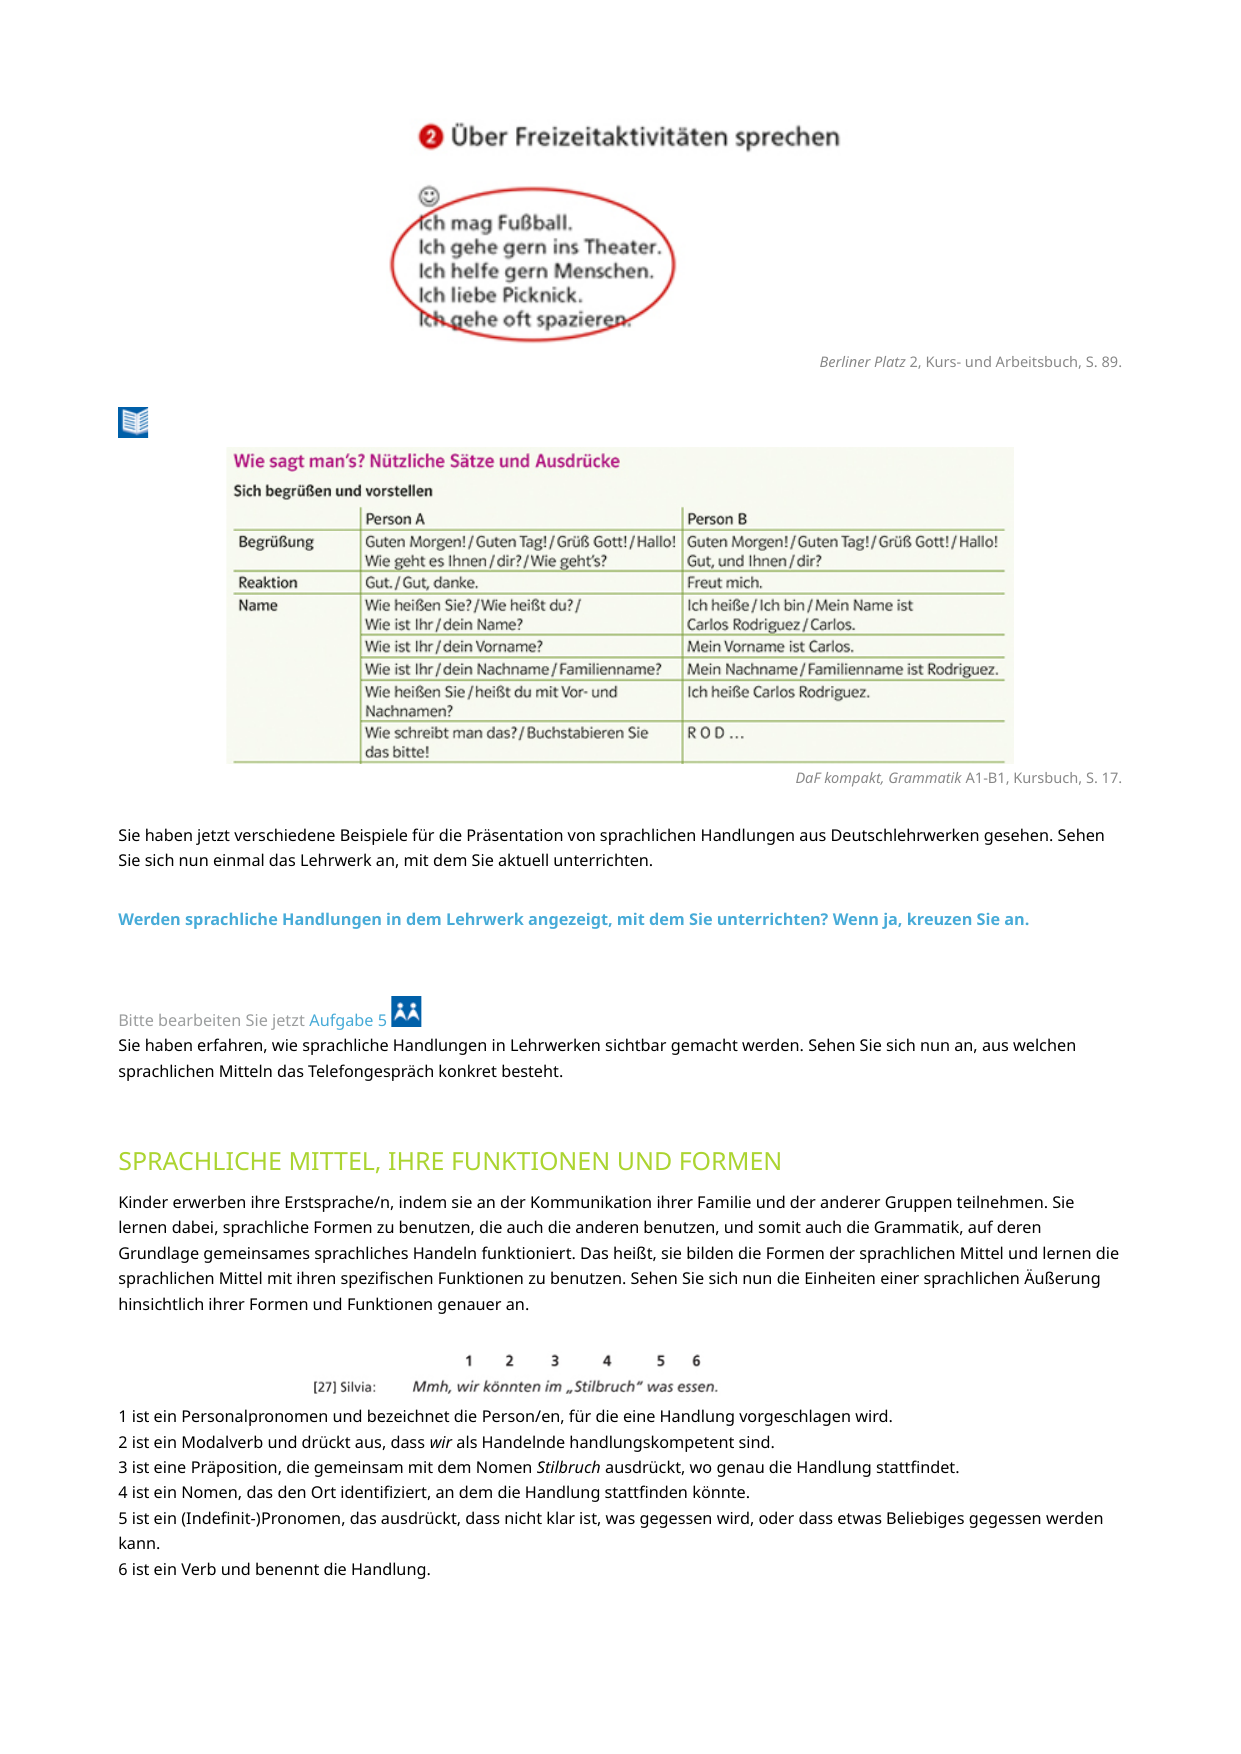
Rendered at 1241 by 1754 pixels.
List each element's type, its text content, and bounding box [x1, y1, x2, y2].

text Werden sprachliche Handlungen in dem Lehrwerk angezeigt, mit dem Sie unterrichten? Wenn ja, kreuzen Sie an. [118, 908, 1122, 930]
subtitle SPRACHLICHE MITTEL, IHRE FUNKTIONEN UND FORMEN [118, 1143, 1122, 1177]
text 1 ist ein Personalpronomen und bezeichnet die Person/en, für die eine Handlung vorgeschlagen wird. [118, 1405, 1122, 1427]
text 4 ist ein Nomen, das den Ort identifiziert, an dem die Handlung stattfinden könnte. [118, 1482, 1122, 1504]
text Kinder erwerben ihre Erstsprache/n, indem sie an der Kommunikation ihrer Familie und der anderer Gruppen teilnehmen. Sie lernen dabei, sprachliche Formen zu benutzen, die auch die anderen benutzen, und somit auch die Grammatik, auf deren Grundlage gemeinsames sprachliches Handeln funktioniert. Das heißt, sie bilden die Formen der sprachlichen Mittel und lernen die sprachlichen Mittel mit ihren spezifischen Funktionen zu benutzen. Sehen Sie sich nun die Einheiten einer sprachlichen Äußerung hinsichtlich ihrer Formen und Funktionen genauer an. [118, 1191, 1122, 1315]
text Berliner Platz 2, Kurs- und Arbeitsbuch, S. 89. [118, 352, 1122, 372]
text 2 ist ein Modalverb und drückt aus, dass wir als Handelnde handlungskompetent sind. [118, 1431, 1122, 1453]
picture [391, 996, 422, 1027]
text 3 ist eine Präposition, die gemeinsam mit dem Nomen Stilbruch ausdrückt, wo genau die Handlung stattfindet. [118, 1456, 1122, 1478]
text Bitte bearbeiten Sie jetzt Aufgabe 5 [118, 996, 1122, 1031]
text DaF kompakt, Grammatik A1-B1, Kursbuch, S. 17. [118, 768, 1122, 788]
picture [385, 118, 855, 348]
text 5 ist ein (Indefinit-)Pronomen, das ausdrückt, dass nicht klar ist, was gegessen wird, oder dass etwas Beliebiges gegessen werden kann. [118, 1507, 1122, 1554]
text Sie haben jetzt verschiedene Beispiele für die Präsentation von sprachlichen Handlungen aus Deutschlehrwerken gesehen. Sehen Sie sich nun einmal das Lehrwerk an, mit dem Sie aktuell unterrichten. [118, 824, 1122, 872]
picture [226, 447, 1014, 764]
text Sie haben erfahren, wie sprachliche Handlungen in Lehrwerken sichtbar gemacht werden. Sehen Sie sich nun an, aus welchen sprachlichen Mitteln das Telefongespräch konkret besteht. [118, 1034, 1122, 1082]
picture [305, 1351, 936, 1401]
picture [118, 407, 149, 438]
text 6 ist ein Verb und benennt die Handlung. [118, 1558, 1122, 1580]
